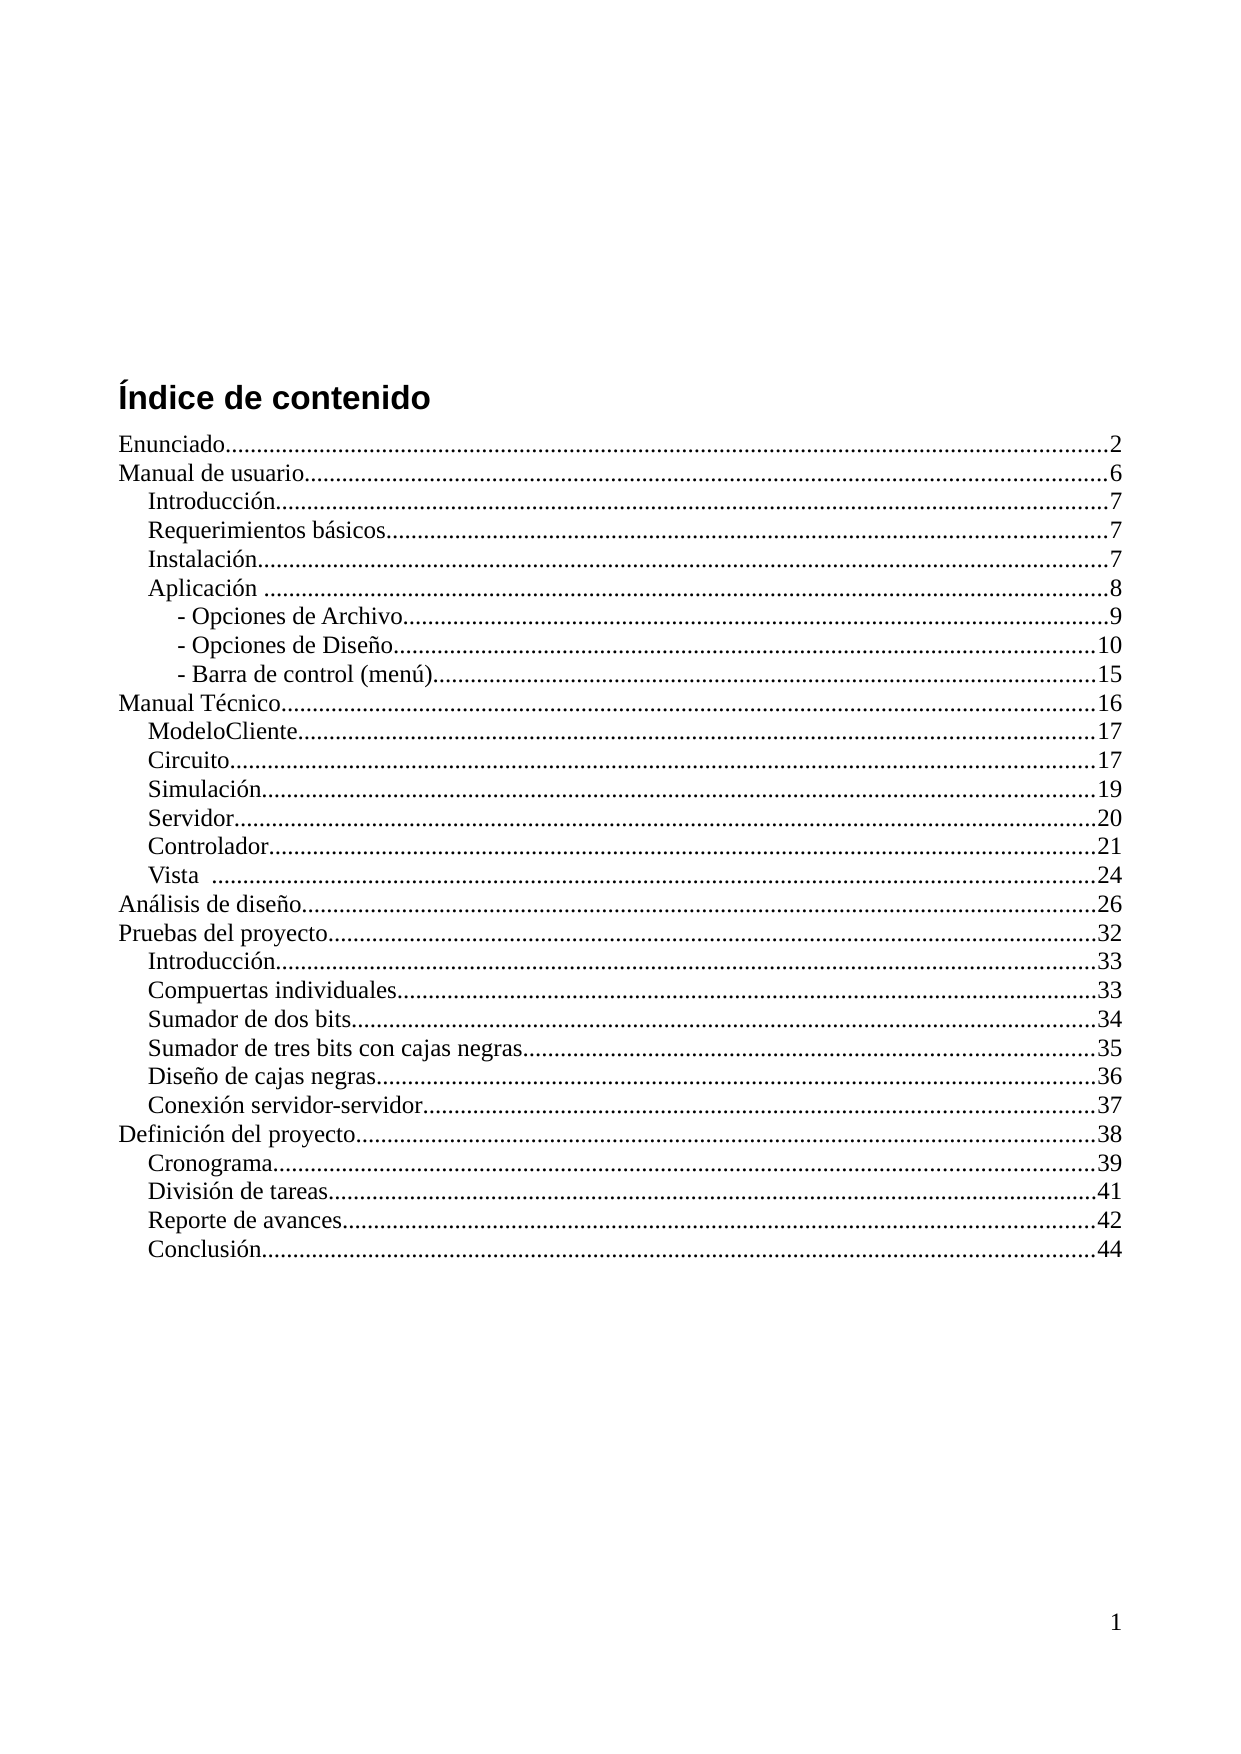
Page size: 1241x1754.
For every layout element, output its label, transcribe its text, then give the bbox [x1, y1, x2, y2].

text Conclusión 44 [148, 1234, 1122, 1263]
text ModeloCliente 17 [148, 716, 1122, 745]
text Análisis de diseño 26 [118, 889, 1122, 918]
text Definición del proyecto 38 [118, 1119, 1122, 1148]
text Introducción 7 [148, 486, 1122, 515]
text - Opciones de Diseño 10 [177, 630, 1122, 659]
text Controlador 21 [148, 831, 1122, 860]
text Instalación 7 [148, 544, 1122, 573]
text - Opciones de Archivo 9 [177, 601, 1122, 630]
text Compuertas individuales 33 [148, 975, 1122, 1004]
text Aplicación 8 [148, 573, 1122, 601]
text Servidor 20 [148, 803, 1122, 831]
text Cronograma 39 [148, 1148, 1122, 1176]
subtitle Índice de contenido [118, 378, 1122, 416]
text Requerimientos básicos 7 [148, 515, 1122, 544]
text Enunciado 2 [118, 429, 1122, 458]
text Manual de usuario 6 [118, 458, 1122, 486]
text Sumador de tres bits con cajas negras 35 [148, 1033, 1122, 1061]
text Circuito 17 [148, 745, 1122, 774]
text - Barra de control (menú) 15 [177, 659, 1122, 688]
text Diseño de cajas negras 36 [148, 1061, 1122, 1090]
text Simulación 19 [148, 774, 1122, 803]
text Sumador de dos bits 34 [148, 1004, 1122, 1033]
text División de tareas 41 [148, 1176, 1122, 1205]
text Pruebas del proyecto 32 [118, 918, 1122, 946]
text Reporte de avances 42 [148, 1205, 1122, 1234]
text Manual Técnico 16 [118, 688, 1122, 716]
text Conexión servidor-servidor 37 [148, 1090, 1122, 1119]
text Vista 24 [148, 860, 1122, 889]
text Introducción 33 [148, 946, 1122, 975]
